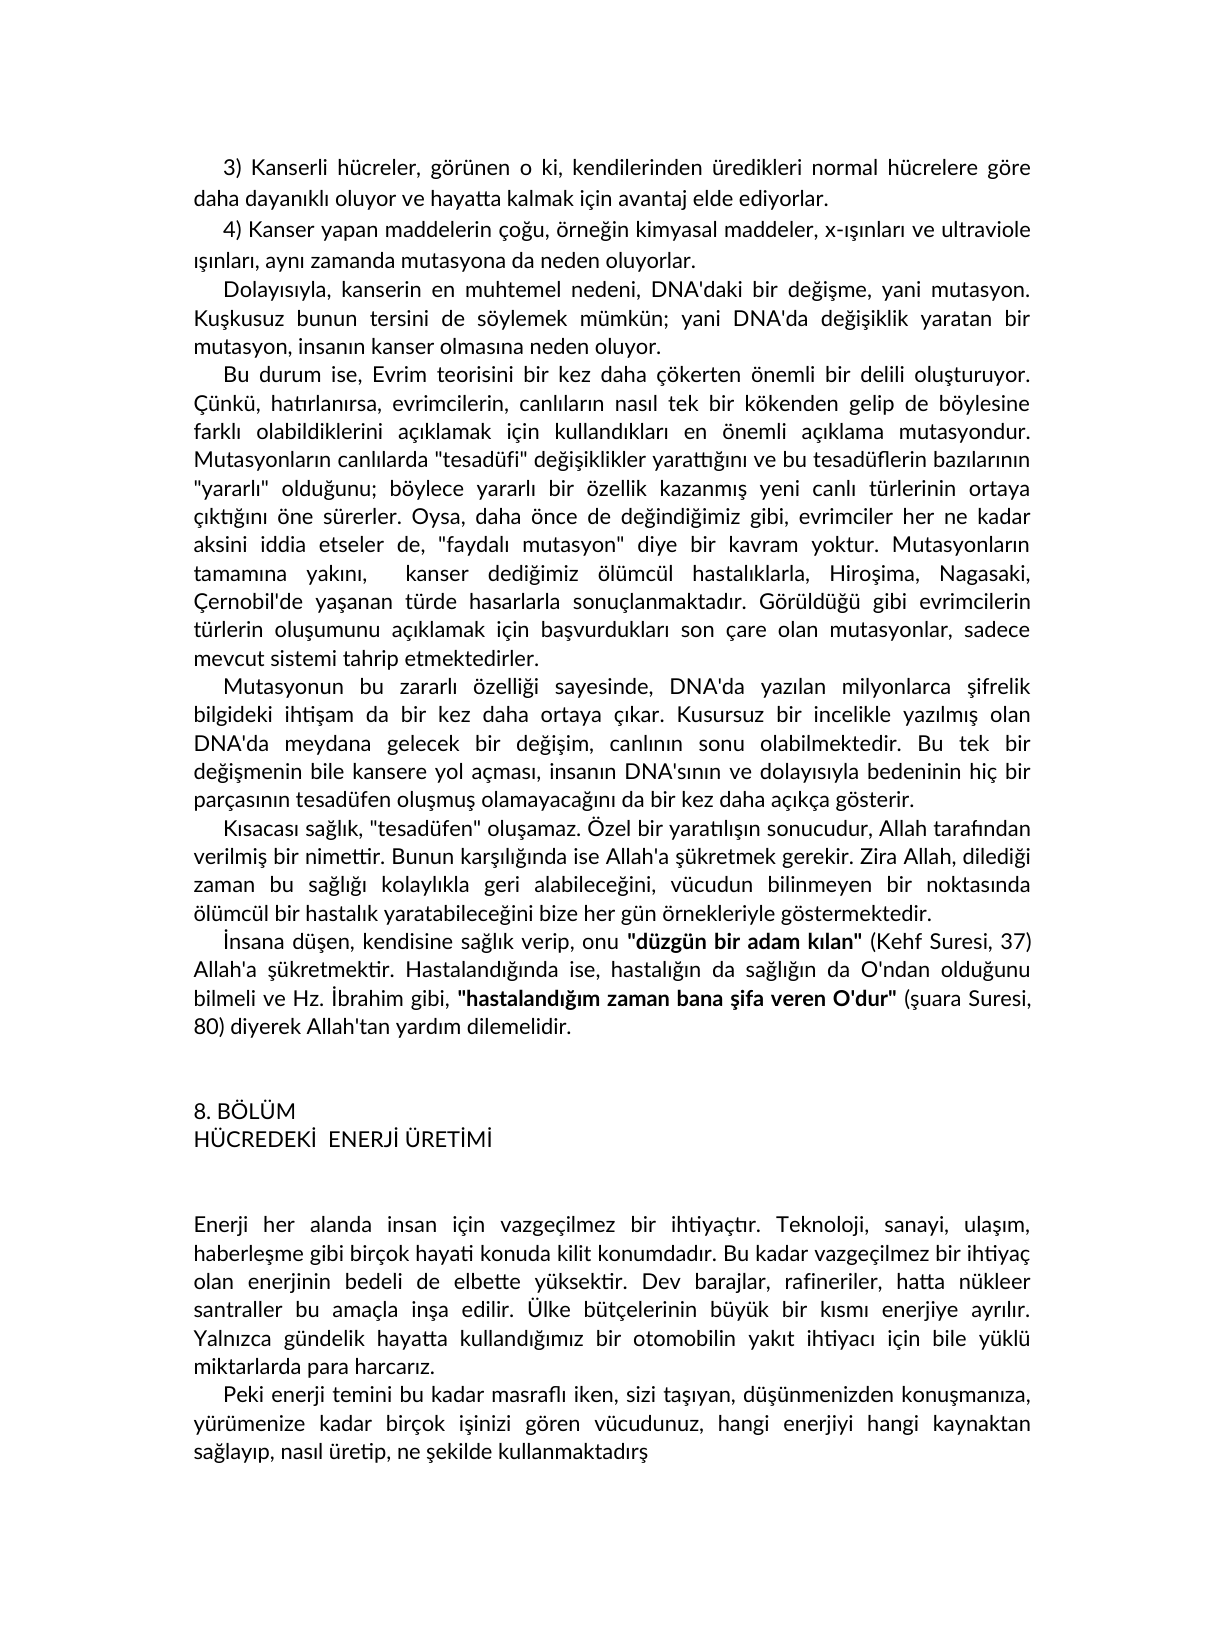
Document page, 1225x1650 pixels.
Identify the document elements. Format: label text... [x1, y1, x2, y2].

text Enerji her alanda insan için vazgeçilmez bir ihtiyaçtır. Teknoloji, sanayi, ulaşım, haberleşme gibi birçok hayati konuda kilit konumdadır. Bu kadar vazgeçilmez bir ihtiyaç olan enerjinin bedeli de elbette yüksektir. Dev barajlar, rafineriler, hatta nükleer santraller bu amaçla inşa edilir. Ülke bütçelerinin büyük bir kısmı enerjiye ayrılır. Yalnızca gündelik hayatta kullandığımız bir otomobilin yakıt ihtiyacı için bile yüklü miktarlarda para harcarız. [193, 1210, 1032, 1380]
text Mutasyonun bu zararlı özelliği sayesinde, DNA'da yazılan milyonlarca şifrelik bilgideki ihtişam da bir kez daha ortaya çıkar. Kusursuz bir incelikle yazılmış olan DNA'da meydana gelecek bir değişim, canlının sonu olabilmektedir. Bu tek bir değişmenin bile kansere yol açması, insanın DNA'sının ve dolayısıyla bedeninin hiç bir parçasının tesadüfen oluşmuş olamayacağını da bir kez daha açıkça gösterir. [193, 672, 1032, 813]
text 4) Kanser yapan maddelerin çoğu, örneğin kimyasal maddeler, x-ışınları ve ultraviole ışınları, aynı zamanda mutasyona da neden oluyorlar. [193, 212, 1032, 275]
text Bu durum ise, Evrim teorisini bir kez daha çökerten önemli bir delili oluşturuyor. Çünkü, hatırlanırsa, evrimcilerin, canlıların nasıl tek bir kökenden gelip de böylesine farklı olabildiklerini açıklamak için kullandıkları en önemli açıklama mutasyondur. Mutasyonların canlılarda "tesadüfi" değişiklikler yarattığını ve bu tesadüflerin bazılarının "yararlı" olduğunu; böylece yararlı bir özellik kazanmış yeni canlı türlerinin ortaya çıktığını öne sürerler. Oysa, daha önce de değindiğimiz gibi, evrimciler her ne kadar aksini iddia etseler de, "faydalı mutasyon" diye bir kavram yoktur. Mutasyonların tamamına yakını, kanser dediğimiz ölümcül hastalıklarla, Hiroşima, Nagasaki, Çernobil'de yaşanan türde hasarlarla sonuçlanmaktadır. Görüldüğü gibi evrimcilerin türlerin oluşumunu açıklamak için başvurdukları son çare olan mutasyonlar, sadece mevcut sistemi tahrip etmektedirler. [193, 360, 1032, 672]
text HÜCREDEKİ ENERJİ ÜRETİMİ [193, 1125, 1032, 1153]
text 3) Kanserli hücreler, görünen o ki, kendilerinden üredikleri normal hücrelere göre daha dayanıklı oluyor ve hayatta kalmak için avantaj elde ediyorlar. [193, 150, 1032, 212]
text Peki enerji temini bu kadar masraflı iken, sizi taşıyan, düşünmenizden konuşmanıza, yürümenize kadar birçok işinizi gören vücudunuz, hangi enerjiyi hangi kaynaktan sağlayıp, nasıl üretip, ne şekilde kullanmaktadırş [193, 1380, 1032, 1465]
text İnsana düşen, kendisine sağlık verip, onu "düzgün bir adam kılan" (Kehf Suresi, 37) Allah'a şükretmektir. Hastalandığında ise, hastalığın da sağlığın da O'ndan olduğunu bilmeli ve Hz. İbrahim gibi, "hastalandığım zaman bana şifa veren O'dur" (şuara Suresi, 80) diyerek Allah'tan yardım dilemelidir. [193, 927, 1032, 1040]
text 8. BÖLÜM [193, 1097, 1032, 1125]
text Kısacası sağlık, "tesadüfen" oluşamaz. Özel bir yaratılışın sonucudur, Allah tarafından verilmiş bir nimettir. Bunun karşılığında ise Allah'a şükretmek gerekir. Zira Allah, dilediği zaman bu sağlığı kolaylıkla geri alabileceğini, vücudun bilinmeyen bir noktasında ölümcül bir hastalık yaratabileceğini bize her gün örnekleriyle göstermektedir. [193, 813, 1032, 927]
text Dolayısıyla, kanserin en muhtemel nedeni, DNA'daki bir değişme, yani mutasyon. Kuşkusuz bunun tersini de söylemek mümkün; yani DNA'da değişiklik yaratan bir mutasyon, insanın kanser olmasına neden oluyor. [193, 275, 1032, 360]
